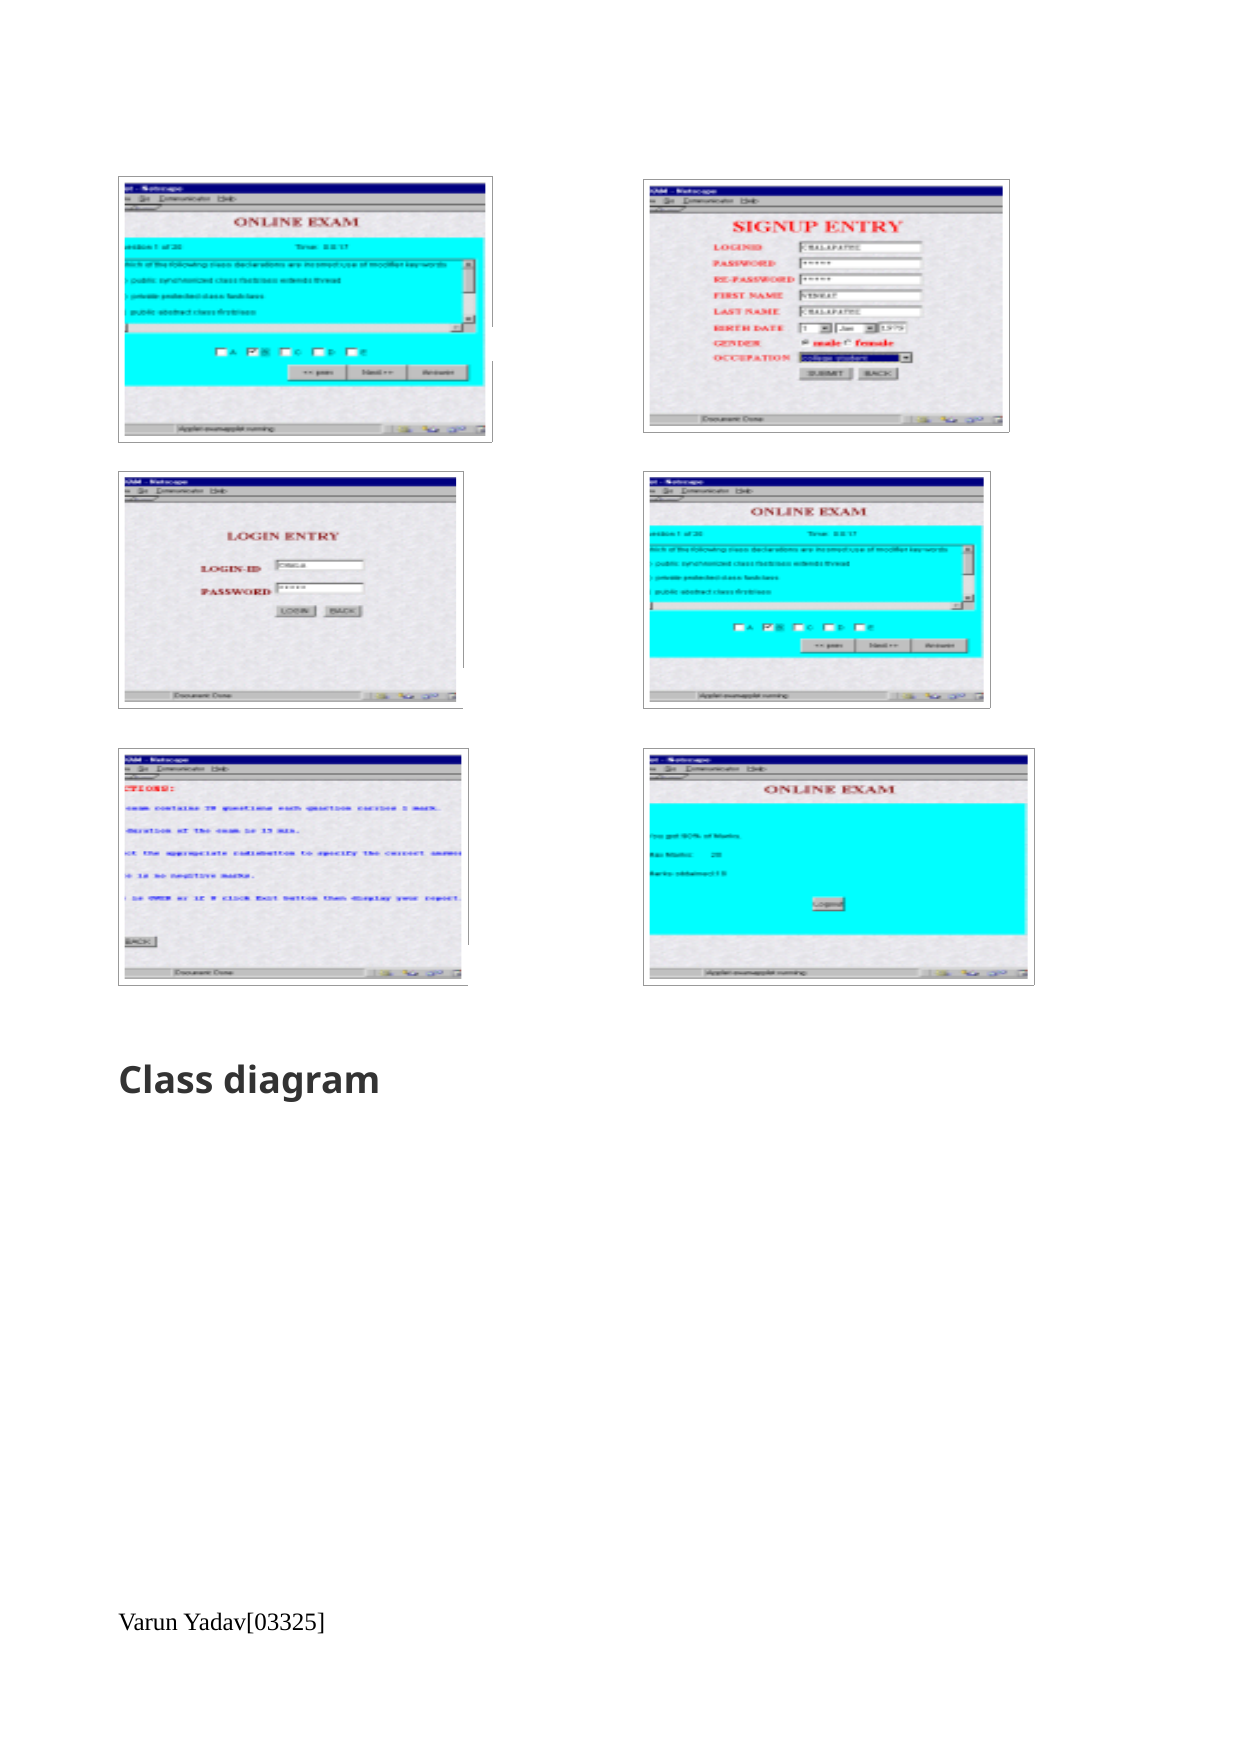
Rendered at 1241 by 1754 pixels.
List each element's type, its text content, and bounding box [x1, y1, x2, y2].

text Class diagram [118, 1054, 1122, 1105]
picture [124, 182, 486, 436]
picture [649, 477, 984, 702]
picture [649, 754, 1028, 979]
picture [124, 754, 462, 979]
picture [649, 185, 1003, 426]
picture [124, 477, 457, 702]
